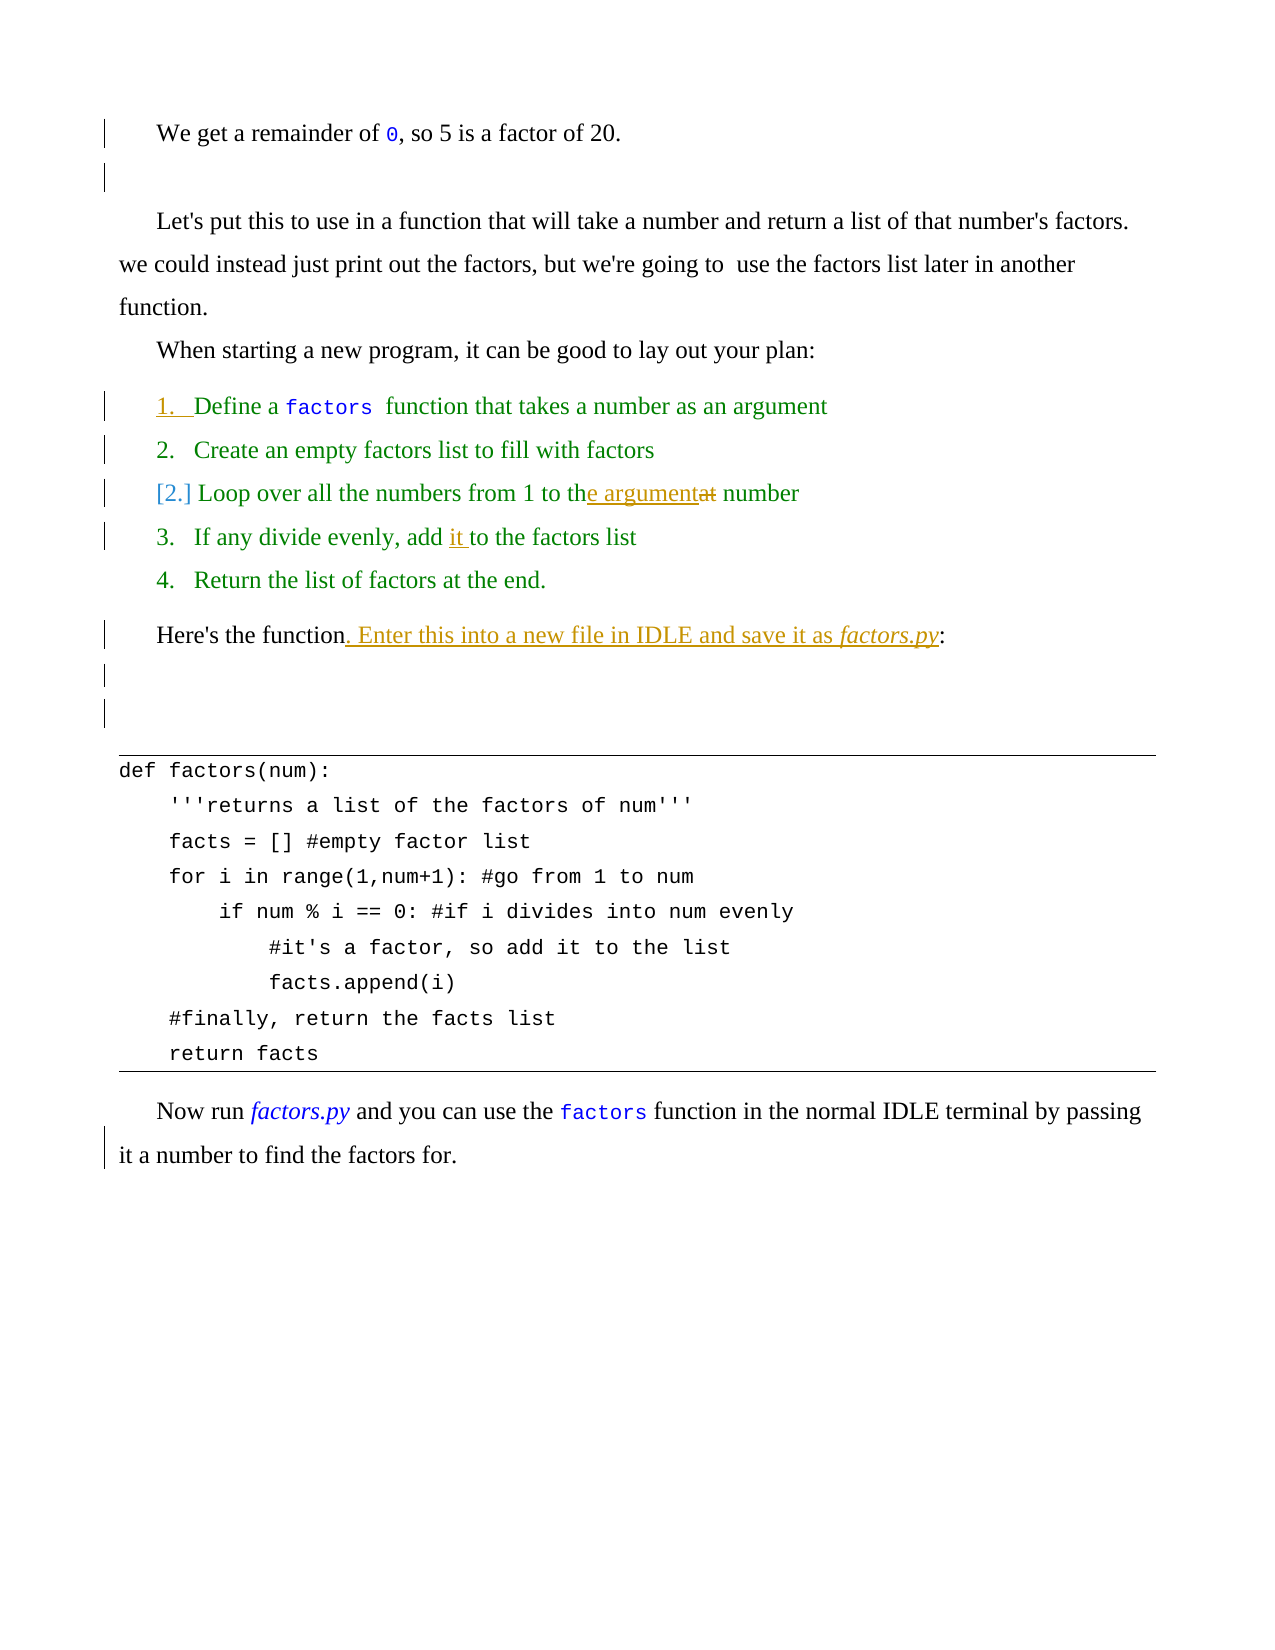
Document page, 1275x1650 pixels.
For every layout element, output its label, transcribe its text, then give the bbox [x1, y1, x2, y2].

text for i in range(1,num+1): #go from 1 to num [118, 866, 1156, 890]
list Define a factors function that takes a number as an argument [156, 391, 1156, 421]
text Here's the function. Enter this into a new file in IDLE and save it as factors.py: [118, 620, 1156, 649]
text facts.append(i) [118, 972, 1156, 996]
text facts = [] #empty factor list [118, 831, 1156, 854]
list Loop over all the numbers from 1 to the argument number [156, 478, 1156, 507]
text '''returns a list of the factors of num''' [118, 795, 1156, 819]
list Return the list of factors at the end. [156, 565, 1156, 593]
text def factors(num): [118, 756, 1156, 783]
text Let's put this to use in a function that will take a number and return a list of that number's factors. we could instead just print out the factors, but we're going to use the factors list later in another function. [118, 206, 1156, 321]
text if num % i == 0: #if i divides into num evenly [118, 901, 1156, 925]
text When starting a new program, it can be good to lay out your plan: [118, 335, 1156, 364]
list Create an empty factors list to fill with factors [156, 435, 1156, 464]
text [118, 699, 1156, 728]
text return facts [118, 1043, 1156, 1072]
list If any divide evenly, add it to the factors list [156, 522, 1156, 550]
text #finally, return the facts list [118, 1008, 1156, 1031]
text We get a remainder of 0, so 5 is a factor of 20. [118, 118, 1156, 192]
text Now run factors.py and you can use the factors function in the normal IDLE terminal by passing it a number to find the factors for. [118, 1096, 1156, 1169]
text #it's a factor, so add it to the list [118, 937, 1156, 961]
